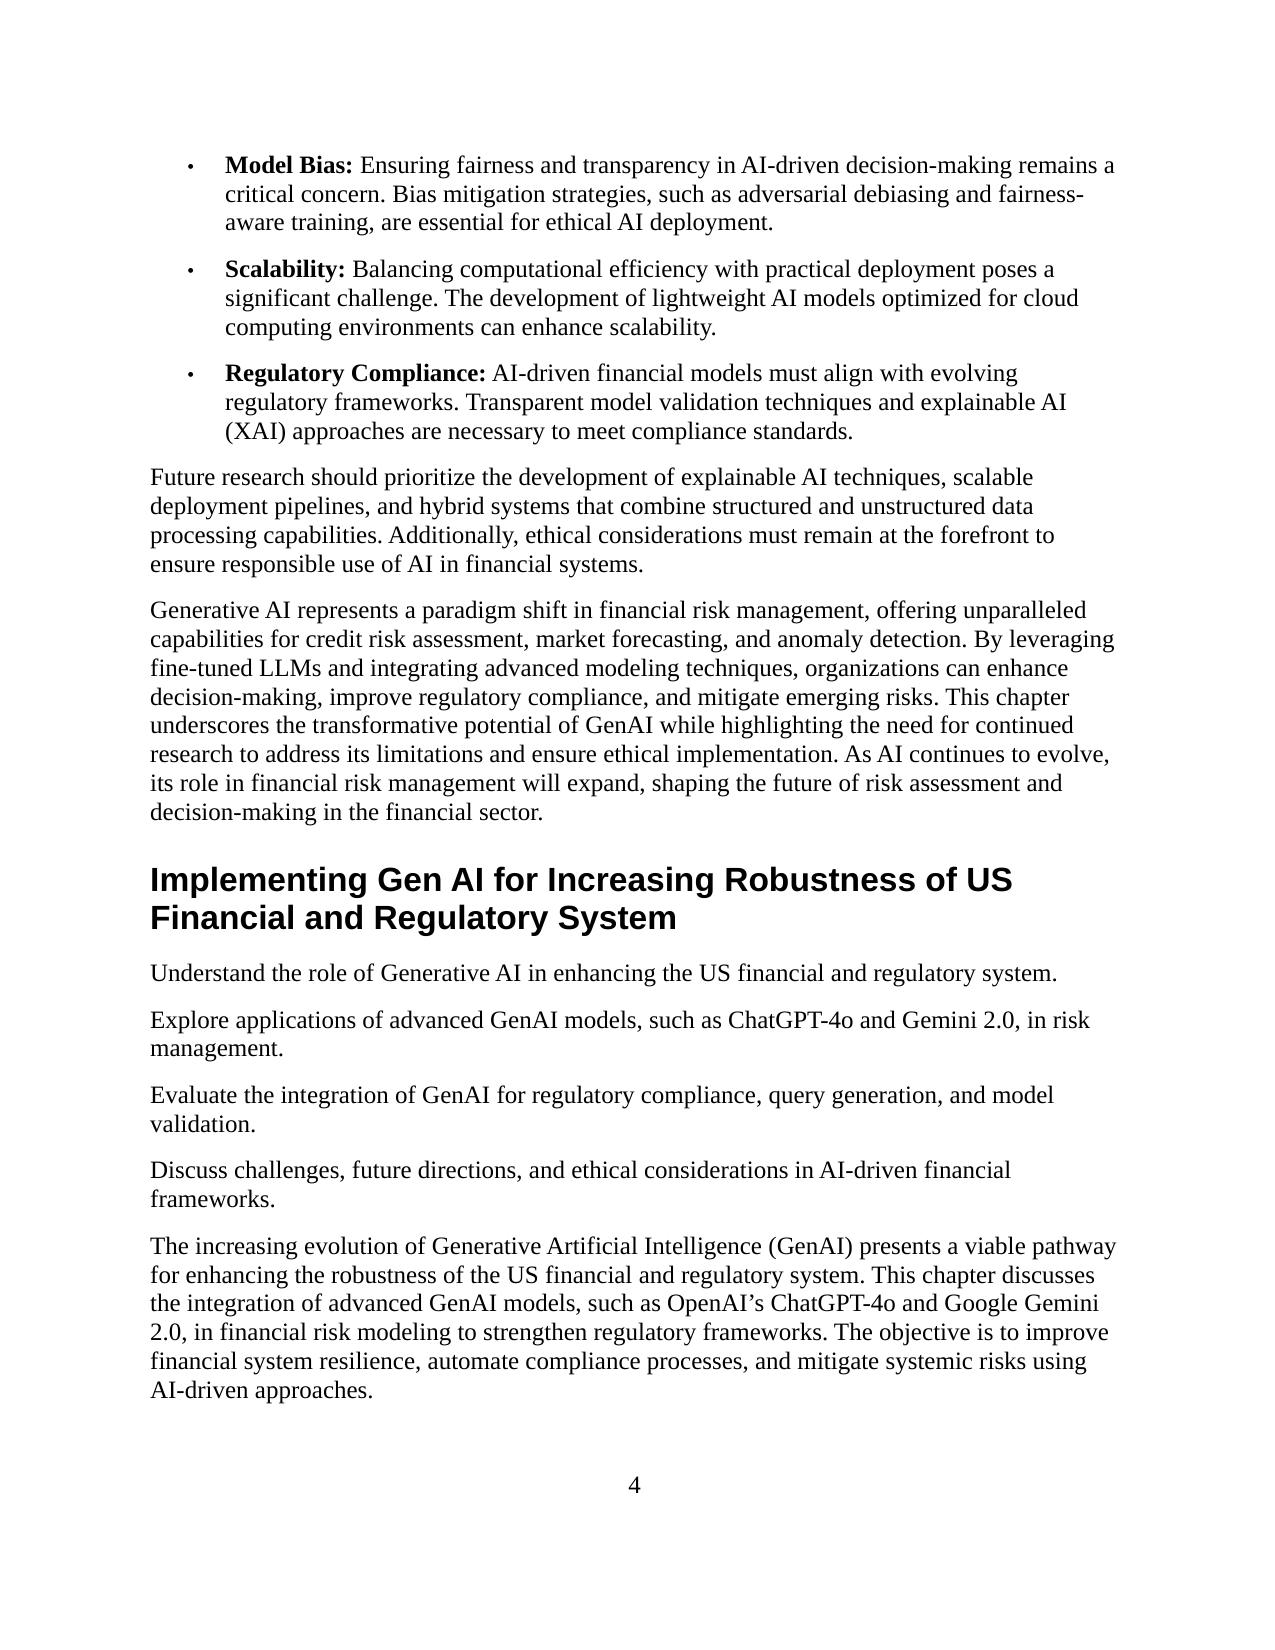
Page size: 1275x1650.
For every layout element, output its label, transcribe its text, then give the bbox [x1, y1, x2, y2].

text Generative AI represents a paradigm shift in financial risk management, offering unparalleled capabilities for credit risk assessment, market forecasting, and anomaly detection. By leveraging fine-tuned LLMs and integrating advanced modeling techniques, organizations can enhance decision-making, improve regulatory compliance, and mitigate emerging risks. This chapter underscores the transformative potential of GenAI while highlighting the need for continued research to address its limitations and ensure ethical implementation. As AI continues to evolve, its role in financial risk management will expand, shaping the future of risk assessment and decision-making in the financial sector. [150, 595, 1125, 825]
subtitle Implementing Gen AI for Increasing Robustness of US Financial and Regulatory System [150, 859, 1125, 937]
list Model Bias: Ensuring fairness and transparency in AI-driven decision-making remains a critical concern. Bias mitigation strategies, such as adversarial debiasing and fairness-aware training, are essential for ethical AI deployment. [187, 150, 1125, 236]
text Discuss challenges, future directions, and ethical considerations in AI-driven financial frameworks. [150, 1156, 1125, 1213]
text The increasing evolution of Generative Artificial Intelligence (GenAI) presents a viable pathway for enhancing the robustness of the US financial and regulatory system. This chapter discusses the integration of advanced GenAI models, such as OpenAI’s ChatGPT-4o and Google Gemini 2.0, in financial risk modeling to strengthen regulatory frameworks. The objective is to improve financial system resilience, automate compliance processes, and mitigate systemic risks using AI-driven approaches. [150, 1231, 1125, 1403]
text Explore applications of advanced GenAI models, such as ChatGPT-4o and Gemini 2.0, in risk management. [150, 1005, 1125, 1062]
list Scalability: Balancing computational efficiency with practical deployment poses a significant challenge. The development of lightweight AI models optimized for cloud computing environments can enhance scalability. [187, 254, 1125, 340]
text Future research should prioritize the development of explainable AI techniques, scalable deployment pipelines, and hybrid systems that combine structured and unstructured data processing capabilities. Additionally, ethical considerations must remain at the forefront to ensure responsible use of AI in financial systems. [150, 462, 1125, 577]
text Understand the role of Generative AI in enhancing the US financial and regulatory system. [150, 958, 1125, 987]
list Regulatory Compliance: AI-driven financial models must align with evolving regulatory frameworks. Transparent model validation techniques and explainable AI (XAI) approaches are necessary to meet compliance standards. [187, 358, 1125, 444]
text Evaluate the integration of GenAI for regulatory compliance, query generation, and model validation. [150, 1080, 1125, 1138]
